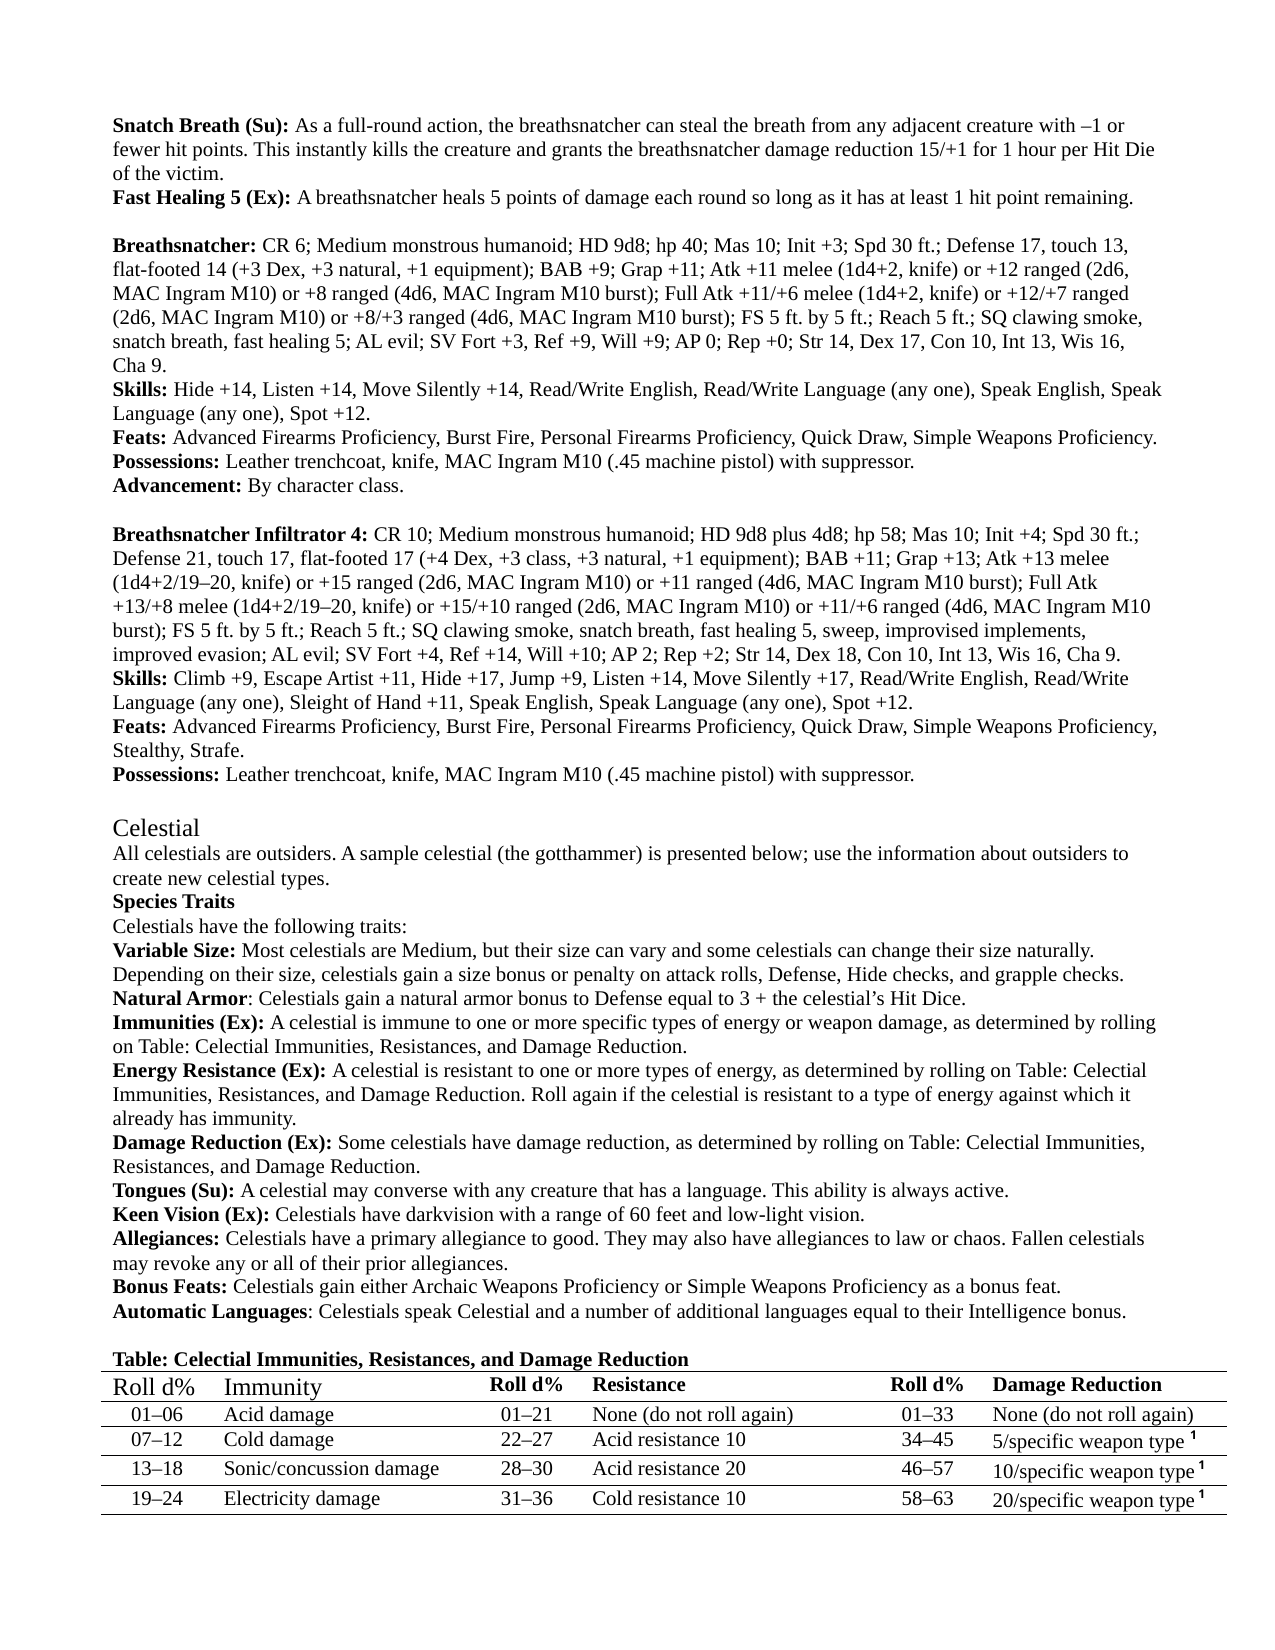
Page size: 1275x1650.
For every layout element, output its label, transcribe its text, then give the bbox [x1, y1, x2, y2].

text Species Traits [112, 889, 1162, 913]
table_cell Electricity damage [212, 1486, 472, 1514]
text Snatch Breath (Su): As a full-round action, the breathsnatcher can steal the breath from any adjacent creature with –1 or fewer hit points. This instantly kills the creature and grants the breathsnatcher damage reduction 15/+1 for 1 hour per Hit Die of the victim. [112, 112, 1162, 185]
text Immunities (Ex): A celestial is immune to one or more specific types of energy or weapon damage, as determined by rolling on Table: Celectial Immunities, Resistances, and Damage Reduction. [112, 1010, 1162, 1058]
text Energy Resistance (Ex): A celestial is resistant to one or more types of energy, as determined by rolling on Table: Celectial Immunities, Resistances, and Damage Reduction. Roll again if the celestial is resistant to a type of energy against which it already has immunity. [112, 1058, 1162, 1130]
table_cell 10/specific weapon type 1 [981, 1456, 1227, 1484]
text Allegiances: Celestials have a primary allegiance to good. They may also have allegiances to law or chaos. Fallen celestials may revoke any or all of their prior allegiances. [112, 1226, 1162, 1274]
text Fast Healing 5 (Ex): A breathsnatcher heals 5 points of damage each round so long as it has at least 1 hit point remaining. [112, 185, 1162, 209]
table_cell 01–33 [874, 1402, 981, 1426]
text Breathsnatcher: CR 6; Medium monstrous humanoid; HD 9d8; hp 40; Mas 10; Init +3; Spd 30 ft.; Defense 17, touch 13, flat-footed 14 (+3 Dex, +3 natural, +1 equipment); BAB +9; Grap +11; Atk +11 melee (1d4+2, knife) or +12 ranged (2d6, MAC Ingram M10) or +8 ranged (4d6, MAC Ingram M10 burst); Full Atk +11/+6 melee (1d4+2, knife) or +12/+7 ranged (2d6, MAC Ingram M10) or +8/+3 ranged (4d6, MAC Ingram M10 burst); FS 5 ft. by 5 ft.; Reach 5 ft.; SQ clawing smoke, snatch breath, fast healing 5; AL evil; SV Fort +3, Ref +9, Will +9; AP 0; Rep +0; Str 14, Dex 17, Con 10, Int 13, Wis 16, Cha 9. [112, 233, 1162, 377]
text Tongues (Su): A celestial may converse with any creature that has a language. This ability is always active. [112, 1178, 1162, 1202]
text Celestial [112, 813, 1162, 841]
text Damage Reduction (Ex): Some celestials have damage reduction, as determined by rolling on Table: Celectial Immunities, Resistances, and Damage Reduction. [112, 1130, 1162, 1178]
table_cell 22–27 [473, 1427, 581, 1455]
text Advancement: By character class. [112, 473, 1162, 497]
table_cell Acid resistance 20 [581, 1456, 874, 1484]
table_cell Resistance [581, 1372, 874, 1401]
table_cell Roll d% [473, 1372, 581, 1401]
text Feats: Advanced Firearms Proficiency, Burst Fire, Personal Firearms Proficiency, Quick Draw, Simple Weapons Proficiency, Stealthy, Strafe. [112, 714, 1162, 762]
table_cell 01–06 [101, 1402, 212, 1426]
table_cell 5/specific weapon type 1 [981, 1427, 1227, 1455]
text Skills: Climb +9, Escape Artist +11, Hide +17, Jump +9, Listen +14, Move Silently +17, Read/Write English, Read/Write Language (any one), Sleight of Hand +11, Speak English, Speak Language (any one), Spot +12. [112, 666, 1162, 714]
table_cell 28–30 [473, 1456, 581, 1484]
table_cell Roll d% [101, 1372, 212, 1401]
text Variable Size: Most celestials are Medium, but their size can vary and some celestials can change their size naturally. Depending on their size, celestials gain a size bonus or penalty on attack rolls, Defense, Hide checks, and grapple checks. [112, 938, 1162, 986]
table_cell Immunity [212, 1372, 472, 1401]
text Breathsnatcher Infiltrator 4: CR 10; Medium monstrous humanoid; HD 9d8 plus 4d8; hp 58; Mas 10; Init +4; Spd 30 ft.; Defense 21, touch 17, flat-footed 17 (+4 Dex, +3 class, +3 natural, +1 equipment); BAB +11; Grap +13; Atk +13 melee (1d4+2/19–20, knife) or +15 ranged (2d6, MAC Ingram M10) or +11 ranged (4d6, MAC Ingram M10 burst); Full Atk +13/+8 melee (1d4+2/19–20, knife) or +15/+10 ranged (2d6, MAC Ingram M10) or +11/+6 ranged (4d6, MAC Ingram M10 burst); FS 5 ft. by 5 ft.; Reach 5 ft.; SQ clawing smoke, snatch breath, fast healing 5, sweep, improvised implements, improved evasion; AL evil; SV Fort +4, Ref +14, Will +10; AP 2; Rep +2; Str 14, Dex 18, Con 10, Int 13, Wis 16, Cha 9. [112, 522, 1162, 666]
table_cell Acid damage [212, 1402, 472, 1426]
text Possessions: Leather trenchcoat, knife, MAC Ingram M10 (.45 machine pistol) with suppressor. [112, 762, 1162, 786]
text Feats: Advanced Firearms Proficiency, Burst Fire, Personal Firearms Proficiency, Quick Draw, Simple Weapons Proficiency. [112, 425, 1162, 449]
text Possessions: Leather trenchcoat, knife, MAC Ingram M10 (.45 machine pistol) with suppressor. [112, 449, 1162, 473]
table_cell 31–36 [473, 1486, 581, 1514]
table_cell Roll d% [874, 1372, 981, 1401]
text Celestials have the following traits: [112, 913, 1162, 938]
text Automatic Languages: Celestials speak Celestial and a number of additional languages equal to their Intelligence bonus. [112, 1298, 1162, 1323]
table_cell 58–63 [874, 1486, 981, 1514]
table_cell 34–45 [874, 1427, 981, 1455]
text Bonus Feats: Celestials gain either Archaic Weapons Proficiency or Simple Weapons Proficiency as a bonus feat. [112, 1274, 1162, 1298]
table_cell 01–21 [473, 1402, 581, 1426]
table_header Table: Celectial Immunities, Resistances, and Damage Reduction [101, 1347, 1227, 1371]
text Keen Vision (Ex): Celestials have darkvision with a range of 60 feet and low-light vision. [112, 1202, 1162, 1226]
table_cell Sonic/concussion damage [212, 1456, 472, 1484]
table_cell 13–18 [101, 1456, 212, 1484]
text Natural Armor: Celestials gain a natural armor bonus to Defense equal to 3 + the celestial’s Hit Dice. [112, 986, 1162, 1010]
table_cell Damage Reduction [981, 1372, 1227, 1401]
text Skills: Hide +14, Listen +14, Move Silently +14, Read/Write English, Read/Write Language (any one), Speak English, Speak Language (any one), Spot +12. [112, 377, 1162, 425]
table_cell Cold resistance 10 [581, 1486, 874, 1514]
table_cell Acid resistance 10 [581, 1427, 874, 1455]
table_cell None (do not roll again) [581, 1402, 874, 1426]
text All celestials are outsiders. A sample celestial (the gotthammer) is presented below; use the information about outsiders to create new celestial types. [112, 841, 1162, 889]
table_cell Cold damage [212, 1427, 472, 1455]
table_cell None (do not roll again) [981, 1402, 1227, 1426]
table_cell 46–57 [874, 1456, 981, 1484]
table_cell 20/specific weapon type 1 [981, 1486, 1227, 1514]
table_cell 19–24 [101, 1486, 212, 1514]
table_cell 07–12 [101, 1427, 212, 1455]
